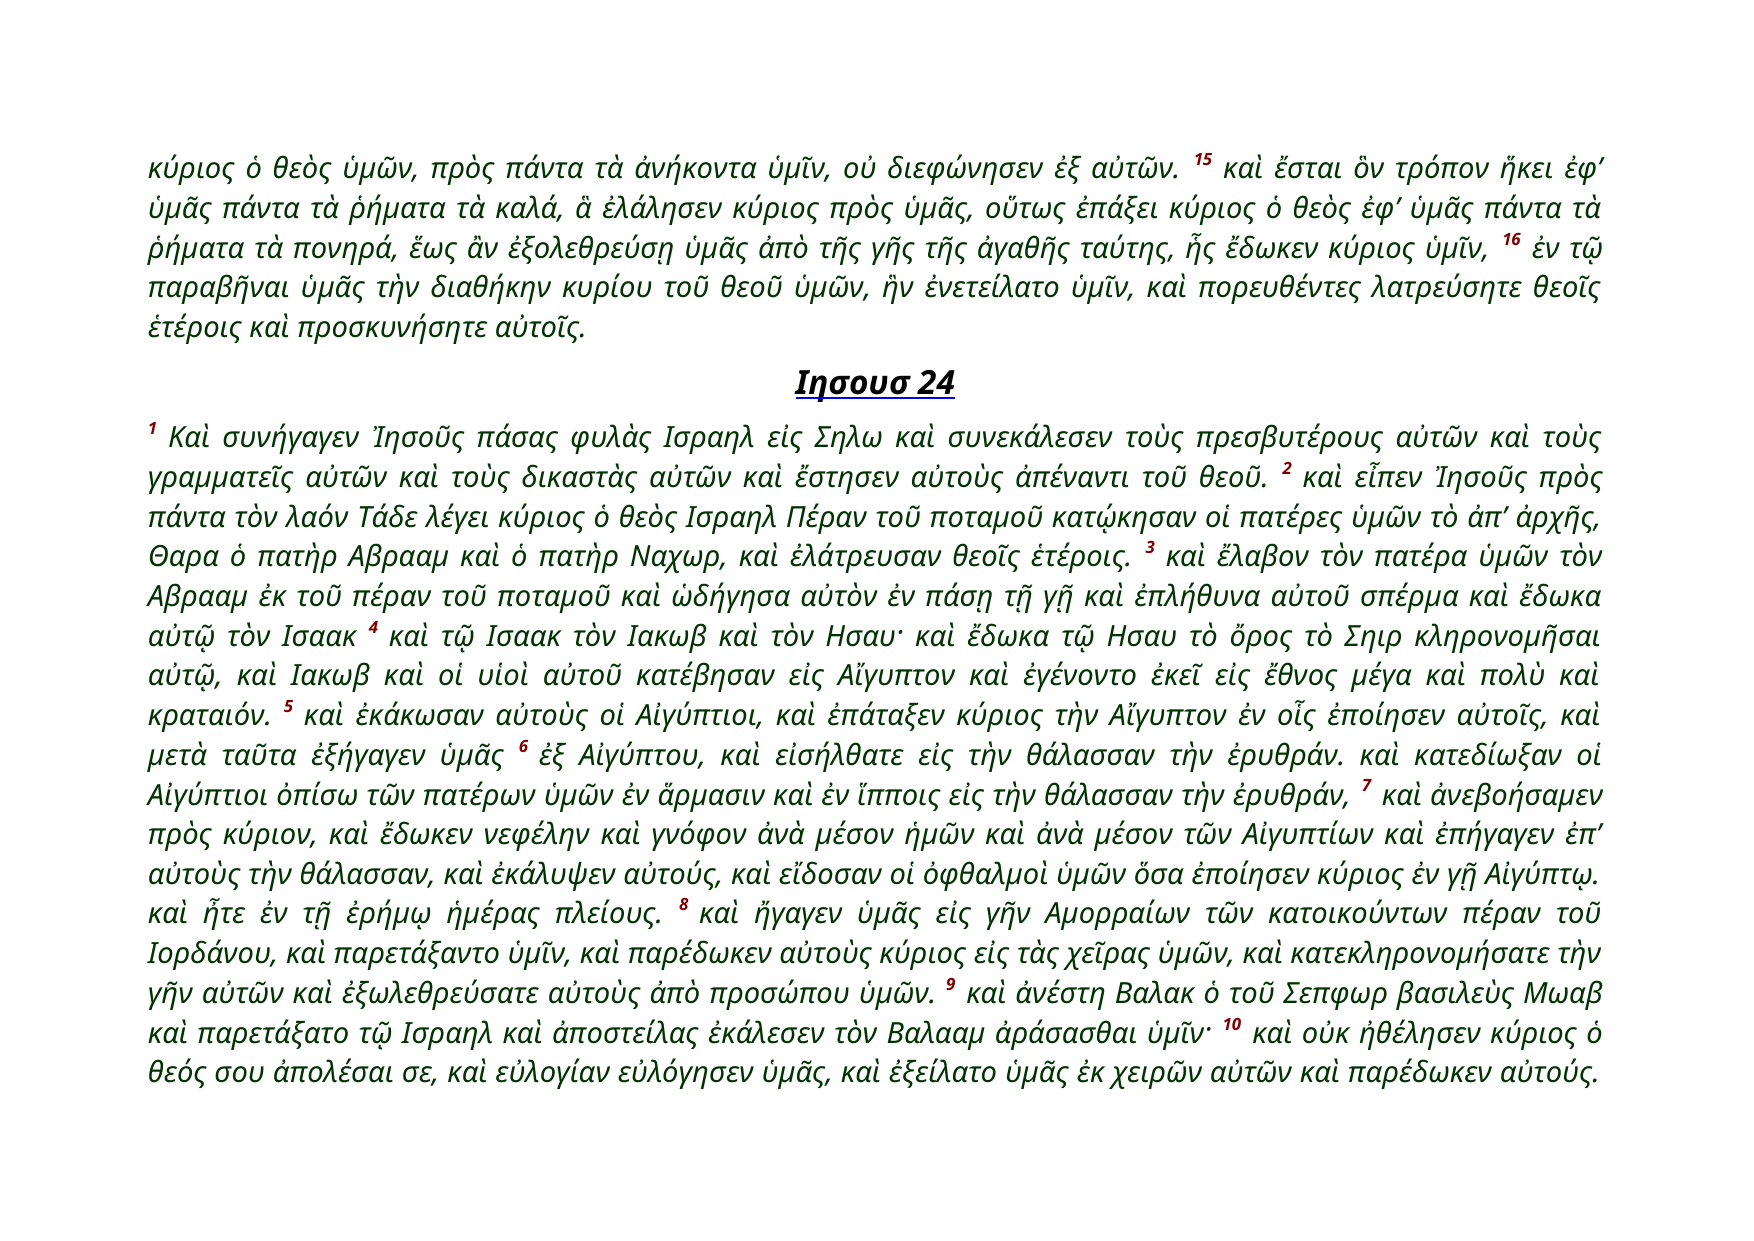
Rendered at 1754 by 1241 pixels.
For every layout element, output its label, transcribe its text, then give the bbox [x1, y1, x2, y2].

text 1 Καὶ συνήγαγεν Ἰησοῦς πάσας φυλὰς Ισραηλ εἰς Σηλω καὶ συνεκάλεσεν τοὺς πρεσβυτέρους αὐτῶν καὶ τοὺς γραμματεῖς αὐτῶν καὶ τοὺς δικαστὰς αὐτῶν καὶ ἔστησεν αὐτοὺς ἀπέναντι τοῦ θεοῦ. 2 καὶ εἶπεν Ἰησοῦς πρὸς πάντα τὸν λαόν Τάδε λέγει κύριος ὁ θεὸς Ισραηλ Πέραν τοῦ ποταμοῦ κατῴκησαν οἱ πατέρες ὑμῶν τὸ ἀπ’ ἀρχῆς, Θαρα ὁ πατὴρ Αβρααμ καὶ ὁ πατὴρ Ναχωρ, καὶ ἐλάτρευσαν θεοῖς ἑτέροις. 3 καὶ ἔλαβον τὸν πατέρα ὑμῶν τὸν Αβρααμ ἐκ τοῦ πέραν τοῦ ποταμοῦ καὶ ὡδήγησα αὐτὸν ἐν πάσῃ τῇ γῇ καὶ ἐπλήθυνα αὐτοῦ σπέρμα καὶ ἔδωκα αὐτῷ τὸν Ισαακ 4 καὶ τῷ Ισαακ τὸν Ιακωβ καὶ τὸν Ησαυ· καὶ ἔδωκα τῷ Ησαυ τὸ ὄρος τὸ Σηιρ κληρονομῆσαι αὐτῷ, καὶ Ιακωβ καὶ οἱ υἱοὶ αὐτοῦ κατέβησαν εἰς Αἴγυπτον καὶ ἐγένοντο ἐκεῖ εἰς ἔθνος μέγα καὶ πολὺ καὶ κραταιόν. 5 καὶ ἐκάκωσαν αὐτοὺς οἱ Αἰγύπτιοι, καὶ ἐπάταξεν κύριος τὴν Αἴγυπτον ἐν οἷς ἐποίησεν αὐτοῖς, καὶ μετὰ ταῦτα ἐξήγαγεν ὑμᾶς 6 ἐξ Αἰγύπτου, καὶ εἰσήλθατε εἰς τὴν θάλασσαν τὴν ἐρυθράν. καὶ κατεδίωξαν οἱ Αἰγύπτιοι ὀπίσω τῶν πατέρων ὑμῶν ἐν ἅρμασιν καὶ ἐν ἵπποις εἰς τὴν θάλασσαν τὴν ἐρυθράν, 7 καὶ ἀνεβοήσαμεν πρὸς κύριον, καὶ ἔδωκεν νεφέλην καὶ γνόφον ἀνὰ μέσον ἡμῶν καὶ ἀνὰ μέσον τῶν Αἰγυπτίων καὶ ἐπήγαγεν ἐπ’ αὐτοὺς τὴν θάλασσαν, καὶ ἐκάλυψεν αὐτούς, καὶ εἴδοσαν οἱ ὀφθαλμοὶ ὑμῶν ὅσα ἐποίησεν κύριος ἐν γῇ Αἰγύπτῳ. καὶ ἦτε ἐν τῇ ἐρήμῳ ἡμέρας πλείους. 8 καὶ ἤγαγεν ὑμᾶς εἰς γῆν Αμορραίων τῶν κατοικούντων πέραν τοῦ Ιορδάνου, καὶ παρετάξαντο ὑμῖν, καὶ παρέδωκεν αὐτοὺς κύριος εἰς τὰς χεῖρας ὑμῶν, καὶ κατεκληρονομήσατε τὴν γῆν αὐτῶν καὶ ἐξωλεθρεύσατε αὐτοὺς ἀπὸ προσώπου ὑμῶν. 9 καὶ ἀνέστη Βαλακ ὁ τοῦ Σεπφωρ βασιλεὺς Μωαβ καὶ παρετάξατο τῷ Ισραηλ καὶ ἀποστείλας ἐκάλεσεν τὸν Βαλααμ ἀράσασθαι ὑμῖν· 10 καὶ οὐκ ἠθέλησεν κύριος ὁ θεός σου ἀπολέσαι σε, καὶ εὐλογίαν εὐλόγησεν ὑμᾶς, καὶ ἐξείλατο ὑμᾶς ἐκ χειρῶν αὐτῶν καὶ παρέδωκεν αὐτούς. [148, 417, 1606, 1091]
text κύριος ὁ θεὸς ὑμῶν, πρὸς πάντα τὰ ἀνήκοντα ὑμῖν, οὐ διεφώνησεν ἐξ αὐτῶν. 15 καὶ ἔσται ὃν τρόπον ἥκει ἐφ’ ὑμᾶς πάντα τὰ ῥήματα τὰ καλά, ἃ ἐλάλησεν κύριος πρὸς ὑμᾶς, οὕτως ἐπάξει κύριος ὁ θεὸς ἐφ’ ὑμᾶς πάντα τὰ ῥήματα τὰ πονηρά, ἕως ἂν ἐξολεθρεύσῃ ὑμᾶς ἀπὸ τῆς γῆς τῆς ἀγαθῆς ταύτης, ἧς ἔδωκεν κύριος ὑμῖν, 16 ἐν τῷ παραβῆναι ὑμᾶς τὴν διαθήκην κυρίου τοῦ θεοῦ ὑμῶν, ἣν ἐνετείλατο ὑμῖν, καὶ πορευθέντες λατρεύσητε θεοῖς ἑτέροις καὶ προσκυνήσητε αὐτοῖς. [148, 148, 1606, 346]
subtitle Ιησουσ 24 [148, 359, 1606, 404]
